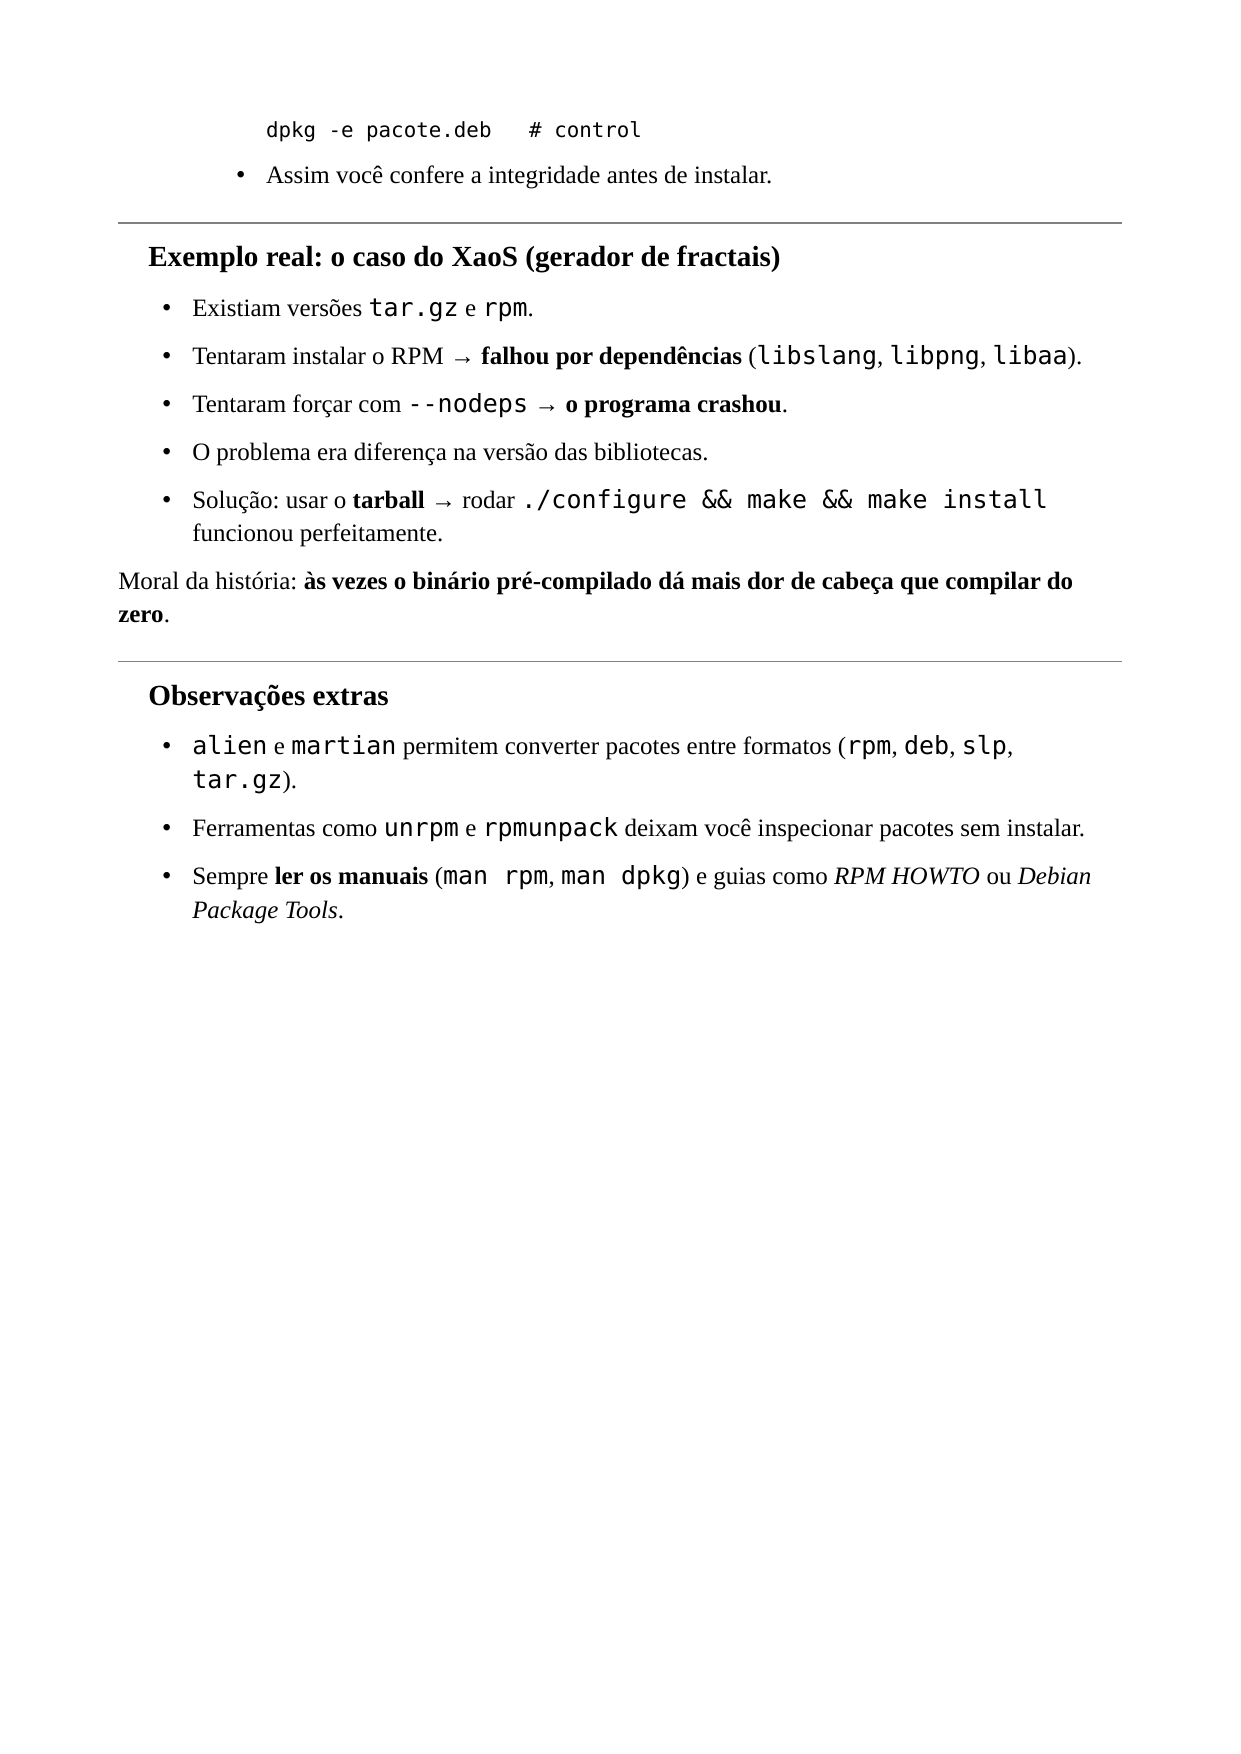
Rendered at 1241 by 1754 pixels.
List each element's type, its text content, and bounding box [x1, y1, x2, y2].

list Sempre ler os manuais (man rpm, man dpkg) e guias como RPM HOWTO ou Debian Package Tools. [162, 861, 1122, 924]
list O problema era diferença na versão das bibliotecas. [162, 437, 1122, 466]
list Ferramentas como unrpm e rpmunpack deixam você inspecionar pacotes sem instalar. [162, 813, 1122, 842]
list Tentaram forçar com --nodeps → o programa crashou. [162, 389, 1122, 418]
list dpkg -e pacote.deb # control [236, 118, 1122, 142]
list alien e martian permitem converter pacotes entre formatos (rpm, deb, slp, tar.gz). [162, 731, 1122, 794]
subtitle 📌 Observações extras [118, 678, 1122, 712]
list Tentaram instalar o RPM → falhou por dependências (libslang, libpng, libaa). [162, 341, 1122, 370]
text Moral da história: às vezes o binário pré-compilado dá mais dor de cabeça que compilar do zero. [118, 566, 1122, 628]
list Existiam versões tar.gz e rpm. [162, 293, 1122, 322]
subtitle 🧪 Exemplo real: o caso do XaoS (gerador de fractais) [118, 239, 1122, 273]
list Solução: usar o tarball → rodar ./configure && make && make install funcionou perfeitamente. [162, 485, 1122, 547]
list Assim você confere a integridade antes de instalar. [236, 161, 1122, 189]
